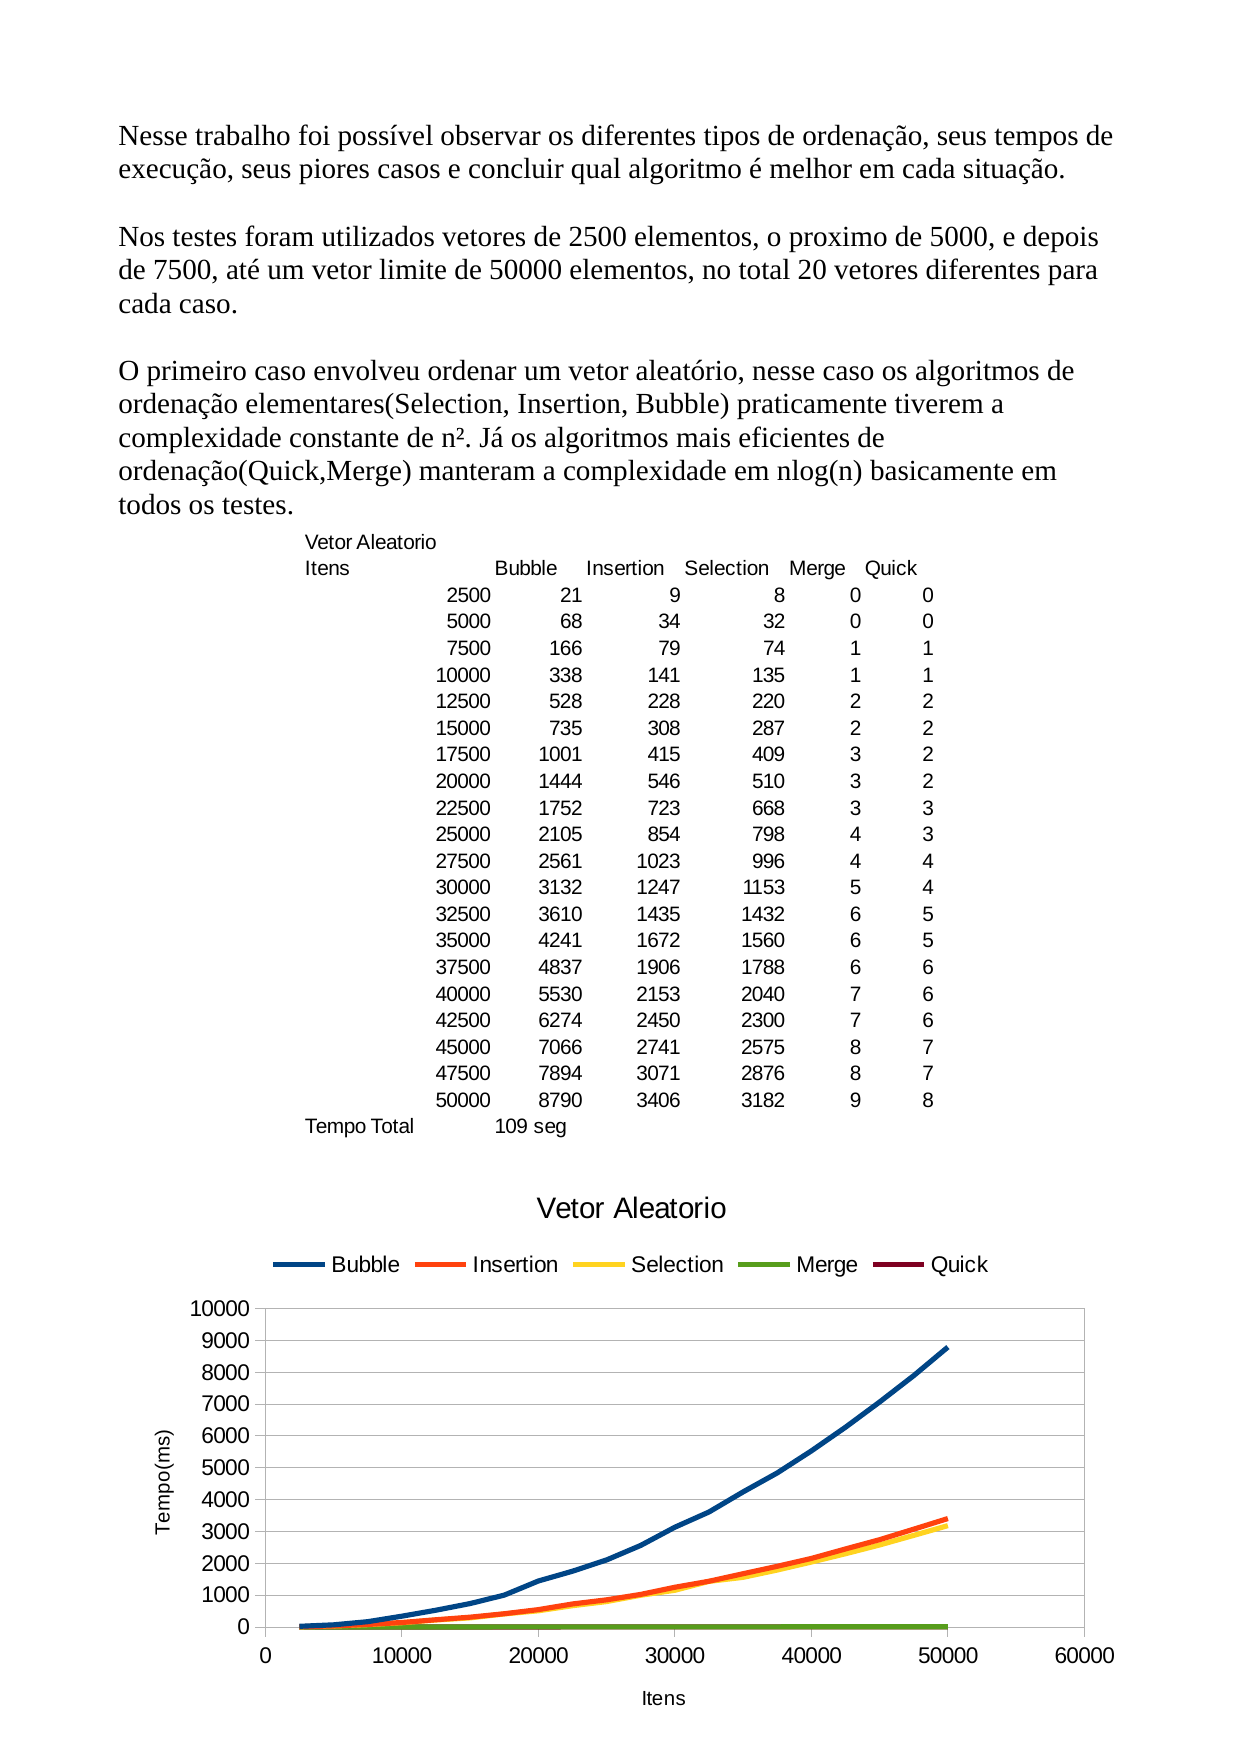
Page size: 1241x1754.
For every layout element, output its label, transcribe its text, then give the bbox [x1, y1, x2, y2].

text Nesse trabalho foi possível observar os diferentes tipos de ordenação, seus tempos de execução, seus piores casos e concluir qual algoritmo é melhor em cada situação. [118, 118, 1122, 185]
text Nos testes foram utilizados vetores de 2500 elementos, o proximo de 5000, e depois de 7500, até um vetor limite de 50000 elementos, no total 20 vetores diferentes para cada caso. [118, 219, 1122, 319]
text O primeiro caso envolveu ordenar um vetor aleatório, nesse caso os algoritmos de ordenação elementares(Selection, Insertion, Bubble) praticamente tiverem a complexidade constante de n². Já os algoritmos mais eficientes de ordenação(Quick,Merge) manteram a complexidade em nlog(n) basicamente em todos os testes. [118, 353, 1122, 521]
